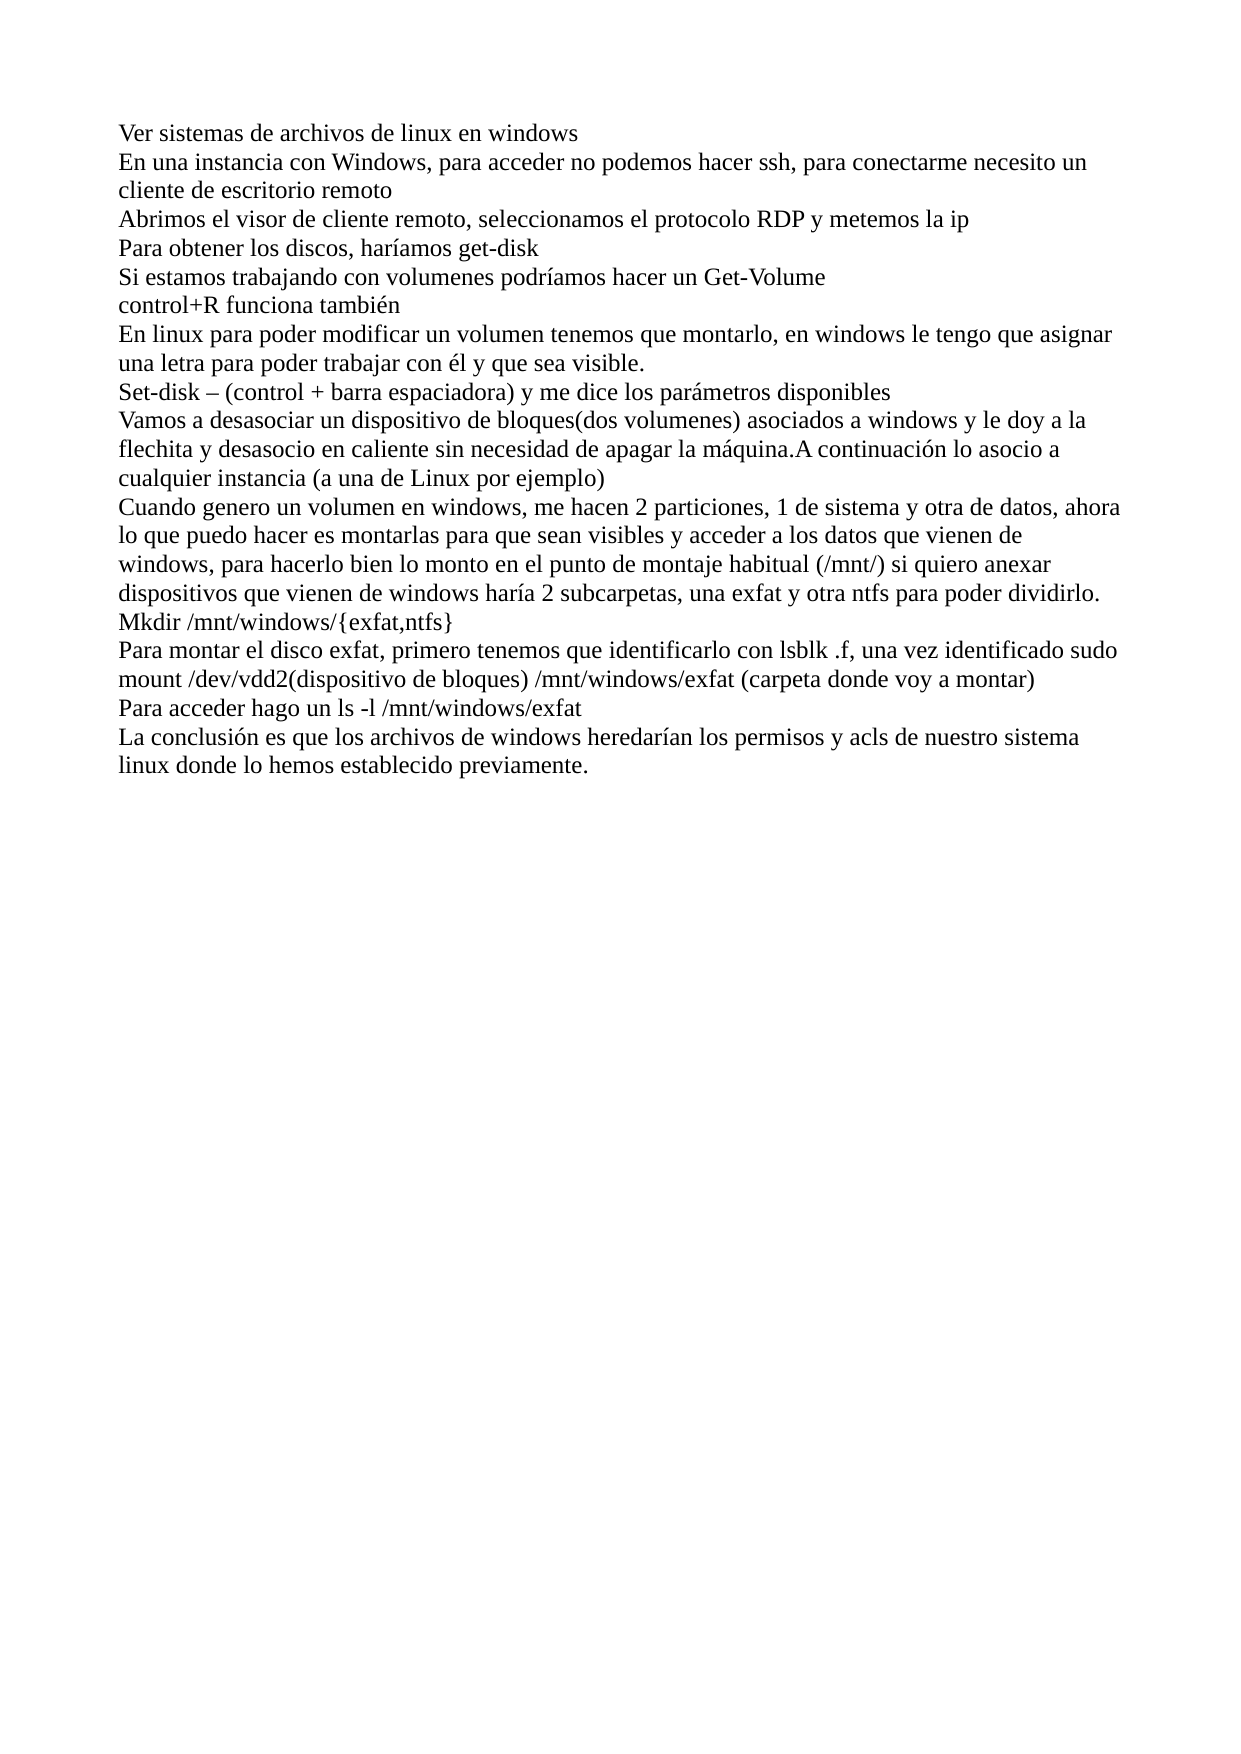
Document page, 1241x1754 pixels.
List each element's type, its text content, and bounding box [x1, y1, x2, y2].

text Para obtener los discos, haríamos get-disk [118, 233, 1122, 262]
text En una instancia con Windows, para acceder no podemos hacer ssh, para conectarme necesito un cliente de escritorio remoto [118, 147, 1122, 204]
text Vamos a desasociar un dispositivo de bloques(dos volumenes) asociados a windows y le doy a la flechita y desasocio en caliente sin necesidad de apagar la máquina.A continuación lo asocio a cualquier instancia (a una de Linux por ejemplo) [118, 406, 1122, 492]
text En linux para poder modificar un volumen tenemos que montarlo, en windows le tengo que asignar una letra para poder trabajar con él y que sea visible. [118, 319, 1122, 377]
text Si estamos trabajando con volumenes podríamos hacer un Get-Volume [118, 262, 1122, 291]
text Cuando genero un volumen en windows, me hacen 2 particiones, 1 de sistema y otra de datos, ahora lo que puedo hacer es montarlas para que sean visibles y acceder a los datos que vienen de windows, para hacerlo bien lo monto en el punto de montaje habitual (/mnt/) si quiero anexar dispositivos que vienen de windows haría 2 subcarpetas, una exfat y otra ntfs para poder dividirlo. [118, 492, 1122, 607]
text La conclusión es que los archivos de windows heredarían los permisos y acls de nuestro sistema linux donde lo hemos establecido previamente. [118, 722, 1122, 779]
text Mkdir /mnt/windows/{exfat,ntfs} [118, 607, 1122, 636]
text Para montar el disco exfat, primero tenemos que identificarlo con lsblk .f, una vez identificado sudo mount /dev/vdd2(dispositivo de bloques) /mnt/windows/exfat (carpeta donde voy a montar) [118, 636, 1122, 693]
text Abrimos el visor de cliente remoto, seleccionamos el protocolo RDP y metemos la ip [118, 204, 1122, 233]
text Ver sistemas de archivos de linux en windows [118, 118, 1122, 147]
text control+R funciona también [118, 291, 1122, 319]
text Para acceder hago un ls -l /mnt/windows/exfat [118, 693, 1122, 722]
text Set-disk – (control + barra espaciadora) y me dice los parámetros disponibles [118, 377, 1122, 406]
